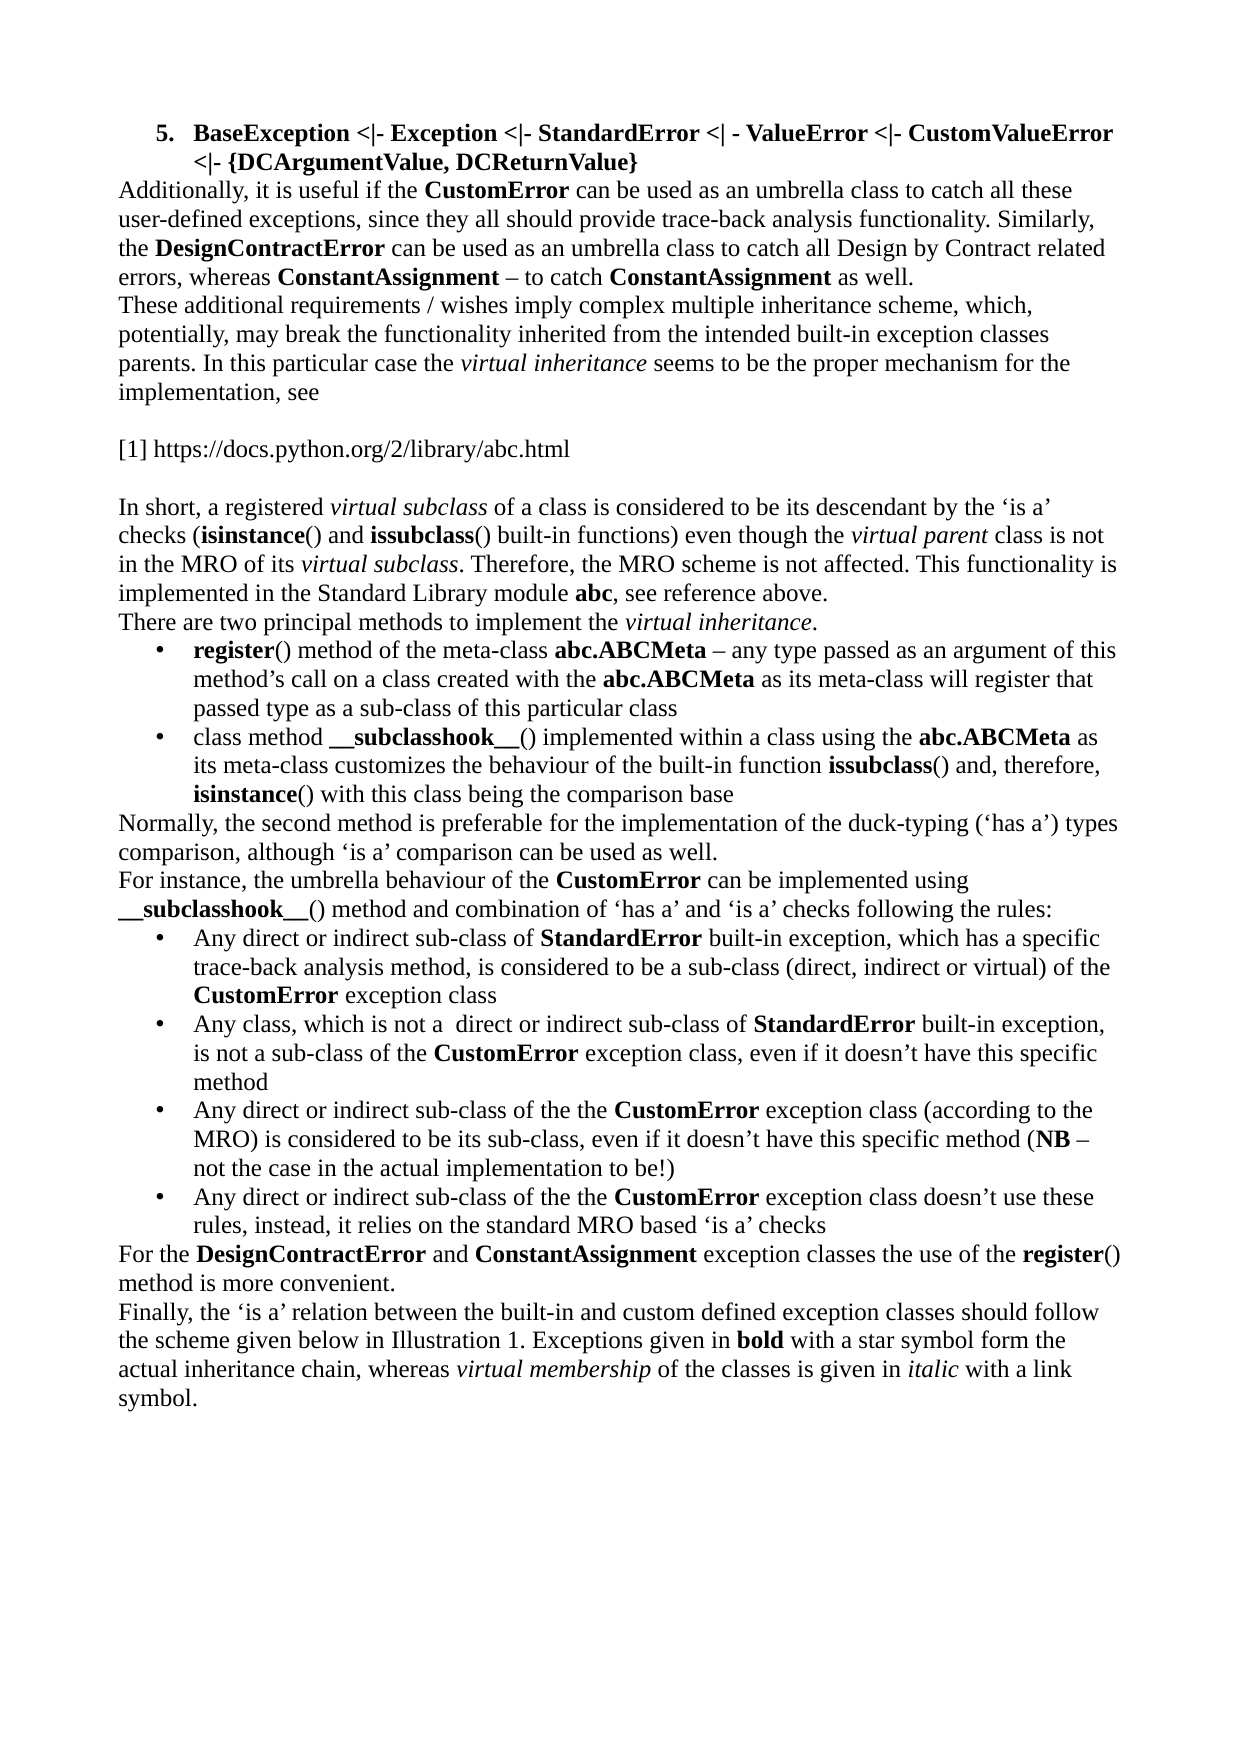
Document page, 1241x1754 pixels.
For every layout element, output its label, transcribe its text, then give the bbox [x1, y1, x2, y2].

list Any class, which is not a direct or indirect sub-class of StandardError built-in exception, is not a sub-class of the CustomError exception class, even if it doesn’t have this specific method [156, 1009, 1122, 1096]
list Any direct or indirect sub-class of the the CustomError exception class doesn’t use these rules, instead, it relies on the standard MRO based ‘is a’ checks [156, 1182, 1122, 1239]
list Any direct or indirect sub-class of the the CustomError exception class (according to the MRO) is considered to be its sub-class, even if it doesn’t have this specific method (NB – not the case in the actual implementation to be!) [156, 1096, 1122, 1182]
list class method __subclasshook__() implemented within a class using the abc.ABCMeta as its meta-class customizes the behaviour of the built-in function issubclass() and, therefore, isinstance() with this class being the comparison base [156, 722, 1122, 808]
text For the DesignContractError and ConstantAssignment exception classes the use of the register() method is more convenient. [118, 1239, 1122, 1297]
list Any direct or indirect sub-class of StandardError built-in exception, which has a specific trace-back analysis method, is considered to be a sub-class (direct, indirect or virtual) of the CustomError exception class [156, 923, 1122, 1009]
list register() method of the meta-class abc.ABCMeta – any type passed as an argument of this method’s call on a class created with the abc.ABCMeta as its meta-class will register that passed type as a sub-class of this particular class [156, 636, 1122, 722]
text For instance, the umbrella behaviour of the CustomError can be implemented using __subclasshook__() method and combination of ‘has a’ and ‘is a’ checks following the rules: [118, 866, 1122, 923]
text Additionally, it is useful if the CustomError can be used as an umbrella class to catch all these user-defined exceptions, since they all should provide trace-back analysis functionality. Similarly, the DesignContractError can be used as an umbrella class to catch all Design by Contract related errors, whereas ConstantAssignment – to catch ConstantAssignment as well. [118, 176, 1122, 291]
text [1] https://docs.python.org/2/library/abc.html [118, 434, 1122, 463]
list BaseException <|- Exception <|- StandardError <| - ValueError <|- CustomValueError <|- {DCArgumentValue, DCReturnValue} [156, 118, 1122, 176]
text Normally, the second method is preferable for the implementation of the duck-typing (‘has a’) types comparison, although ‘is a’ comparison can be used as well. [118, 808, 1122, 866]
text In short, a registered virtual subclass of a class is considered to be its descendant by the ‘is a’ checks (isinstance() and issubclass() built-in functions) even though the virtual parent class is not in the MRO of its virtual subclass. Therefore, the MRO scheme is not affected. This functionality is implemented in the Standard Library module abc, see reference above. [118, 492, 1122, 607]
text Finally, the ‘is a’ relation between the built-in and custom defined exception classes should follow the scheme given below in Illustration 1. Exceptions given in bold with a star symbol form the actual inheritance chain, whereas virtual membership of the classes is given in italic with a link symbol. [118, 1297, 1122, 1412]
text These additional requirements / wishes imply complex multiple inheritance scheme, which, potentially, may break the functionality inherited from the intended built-in exception classes parents. In this particular case the virtual inheritance seems to be the proper mechanism for the implementation, see [118, 291, 1122, 406]
text There are two principal methods to implement the virtual inheritance. [118, 607, 1122, 636]
